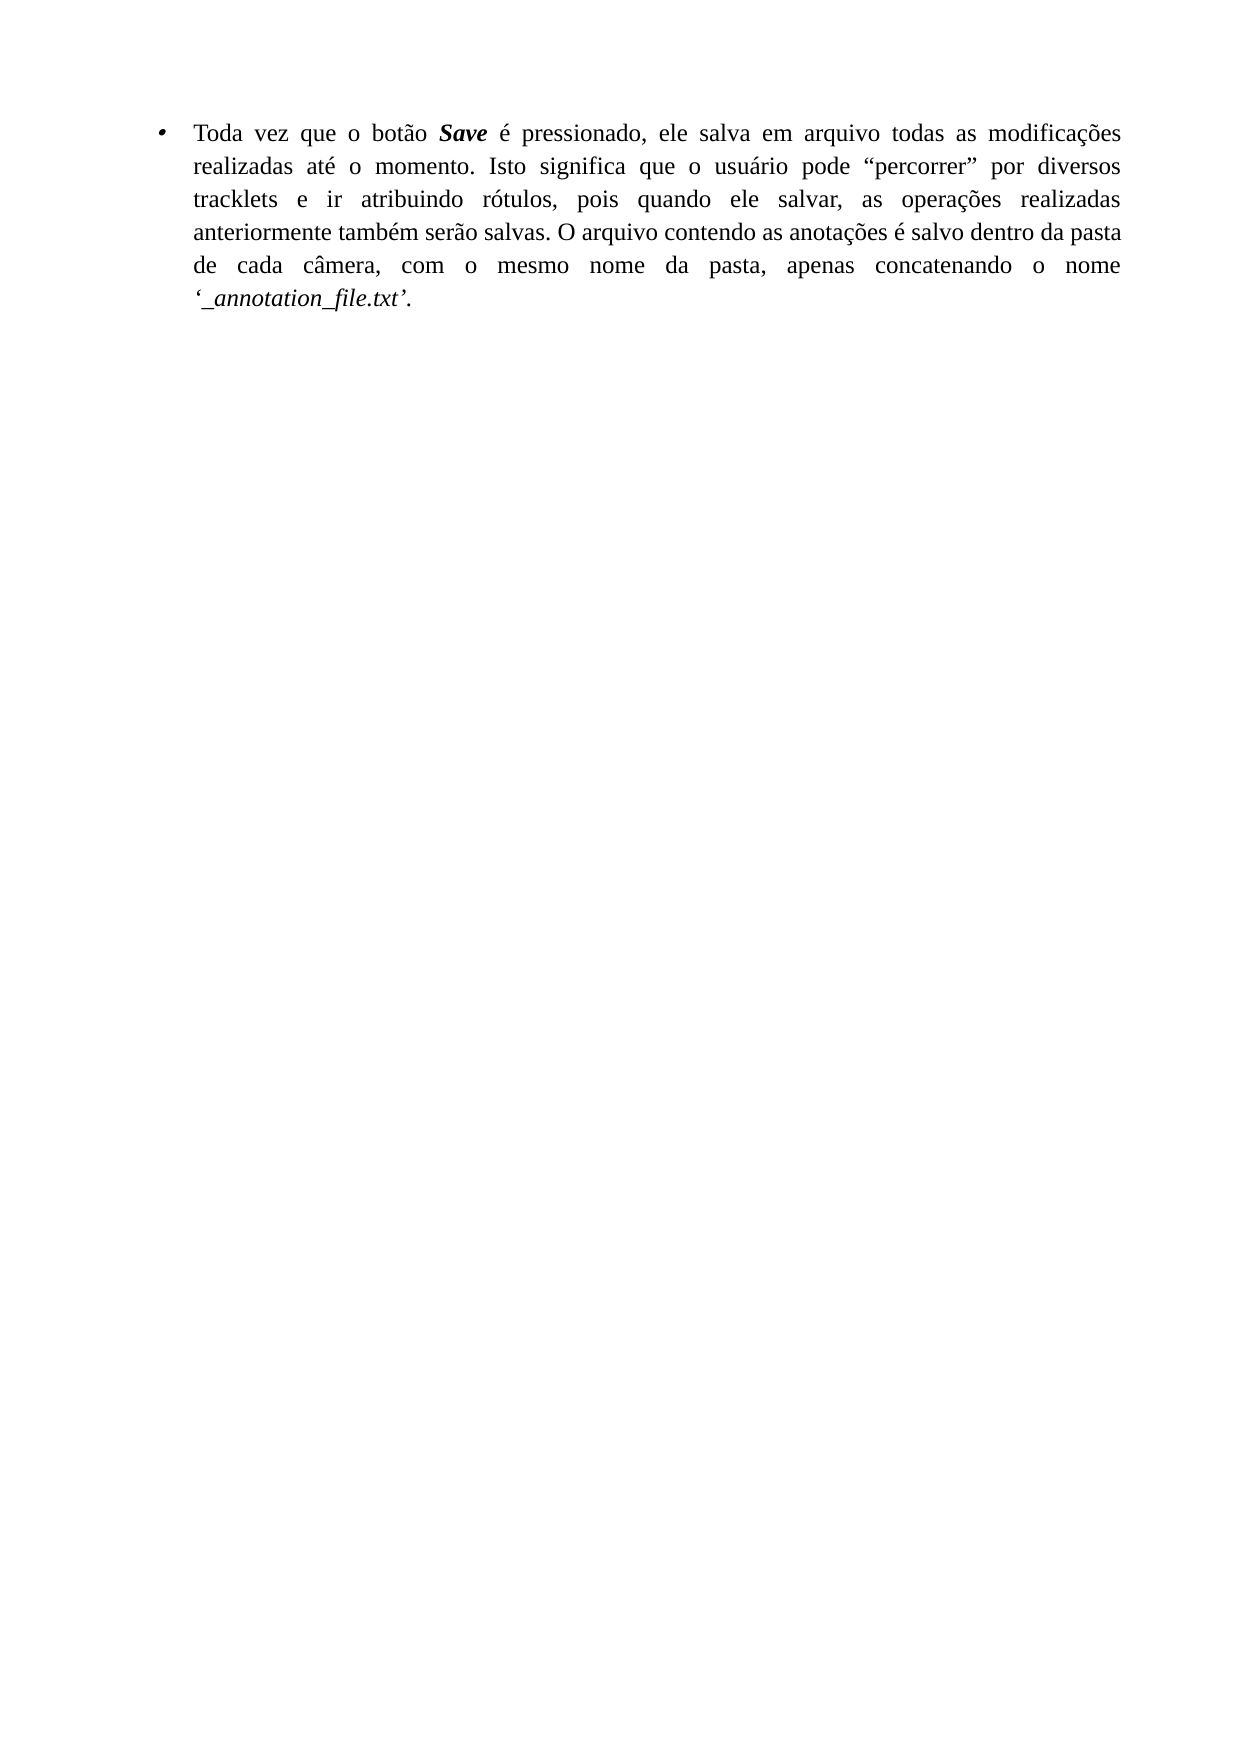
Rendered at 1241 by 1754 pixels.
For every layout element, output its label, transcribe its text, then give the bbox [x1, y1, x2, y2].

list Toda vez que o botão Save é pressionado, ele salva em arquivo todas as modificações realizadas até o momento. Isto significa que o usuário pode “percorrer” por diversos tracklets e ir atribuindo rótulos, pois quando ele salvar, as operações realizadas anteriormente também serão salvas. O arquivo contendo as anotações é salvo dentro da pasta de cada câmera, com o mesmo nome da pasta, apenas concatenando o nome ‘_annotation_file.txt’. [156, 118, 1122, 312]
